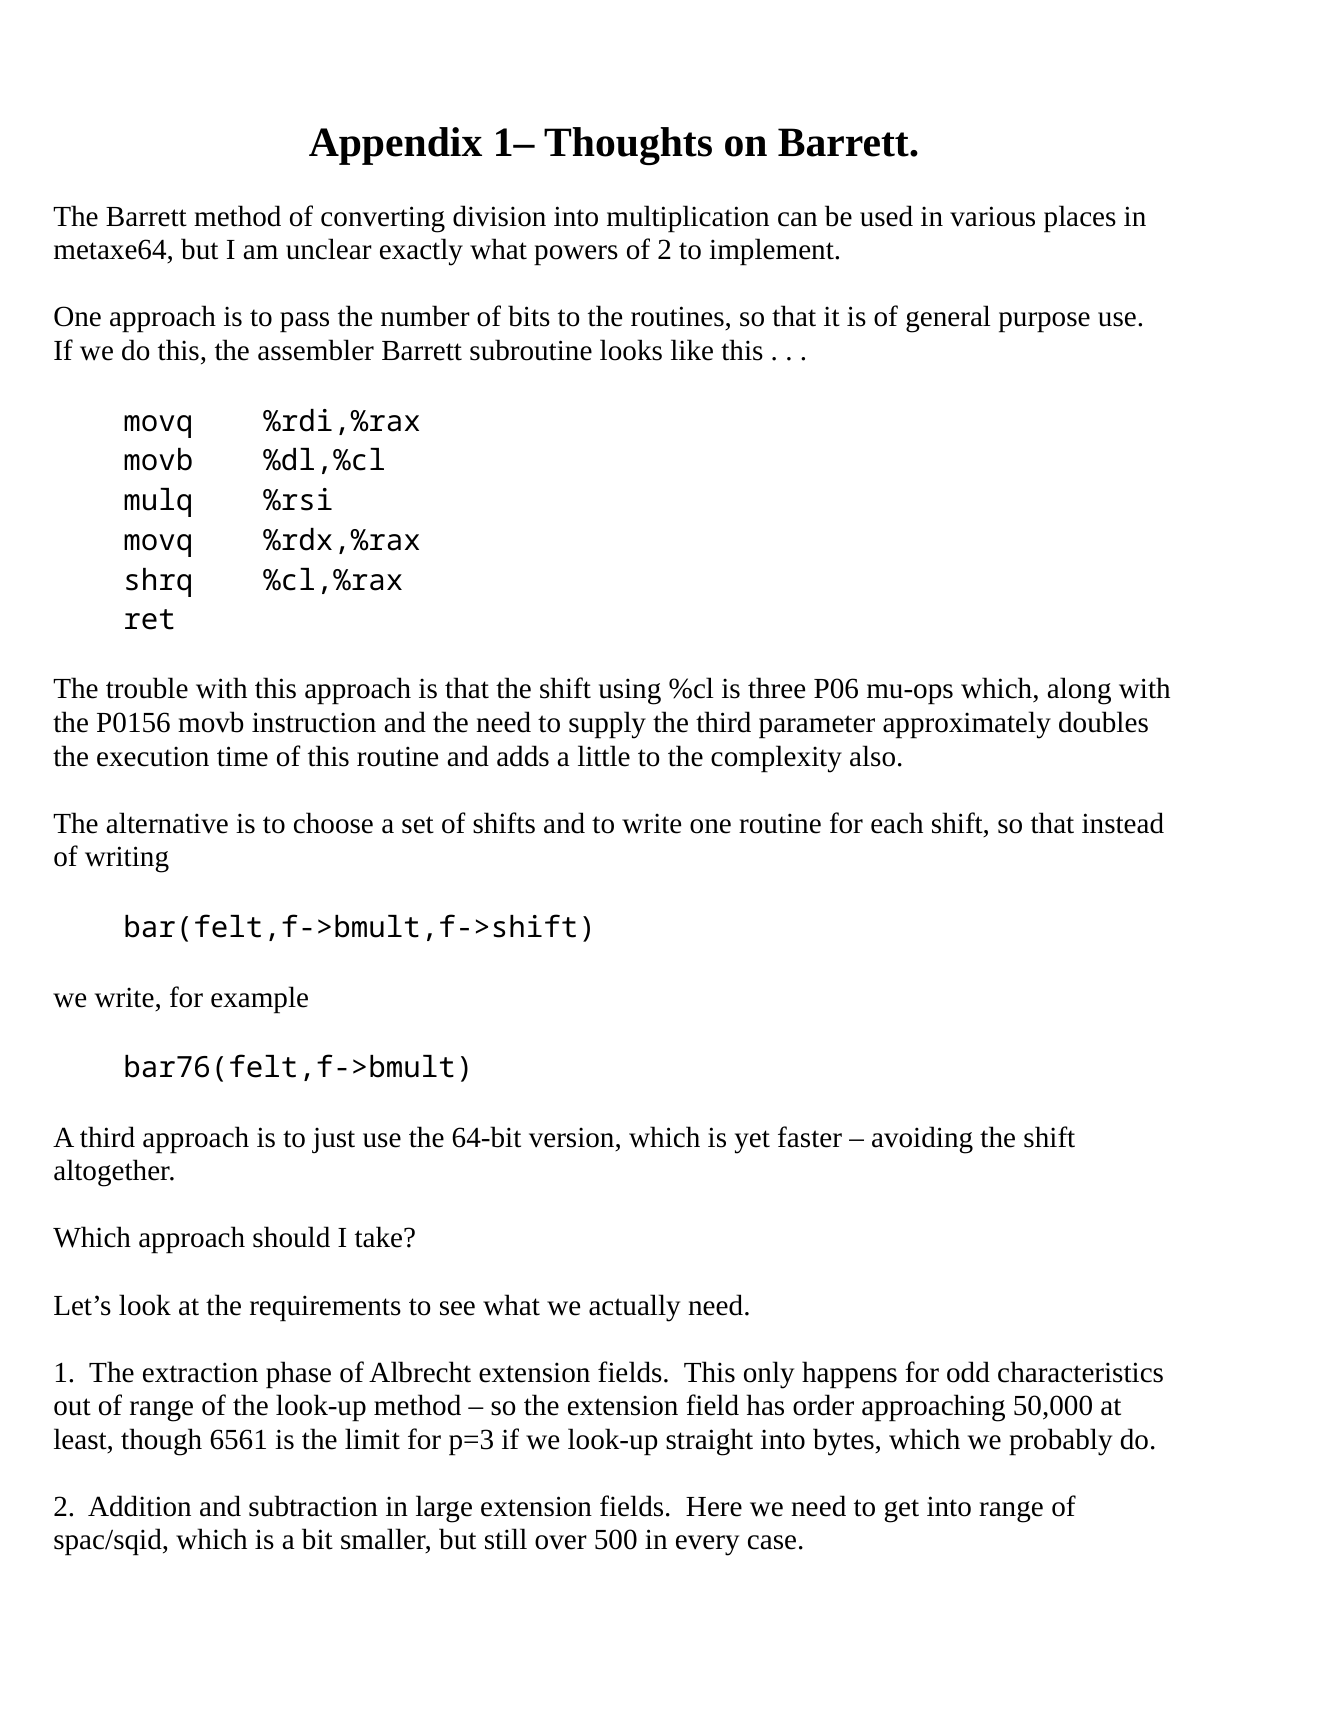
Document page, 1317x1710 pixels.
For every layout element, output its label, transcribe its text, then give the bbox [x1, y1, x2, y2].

text The trouble with this approach is that the shift using %cl is three P06 mu-ops which, along with the P0156 movb instruction and the need to supply the third parameter approximately doubles the execution time of this routine and adds a little to the complexity also. [53, 672, 1174, 772]
text bar(felt,f->bmult,f->shift) [53, 906, 1174, 946]
text movq %rdi,%rax [53, 400, 1174, 440]
text 2. Addition and subtraction in large extension fields. Here we need to get into range of spac/sqid, which is a bit smaller, but still over 500 in every case. [53, 1489, 1174, 1556]
text 1. The extraction phase of Albrecht extension fields. This only happens for odd characteristics out of range of the look-up method – so the extension field has order approaching 50,000 at least, though 6561 is the limit for p=3 if we look-up straight into bytes, which we probably do. [53, 1355, 1174, 1455]
text movq %rdx,%rax [53, 519, 1174, 559]
text Which approach should I take? [53, 1221, 1174, 1254]
text The alternative is to choose a set of shifts and to write one routine for each shift, so that instead of writing [53, 806, 1174, 873]
text bar76(felt,f->bmult) [53, 1047, 1174, 1086]
text One approach is to pass the number of bits to the routines, so that it is of general purpose use. If we do this, the assembler Barrett subroutine looks like this . . . [53, 299, 1174, 366]
text The Barrett method of converting division into multiplication can be used in various places in metaxe64, but I am unclear exactly what powers of 2 to implement. [53, 199, 1174, 266]
text mulq %rsi [53, 479, 1174, 519]
text ret [53, 598, 1174, 638]
text A third approach is to just use the 64-bit version, which is yet faster – avoiding the shift altogether. [53, 1120, 1174, 1187]
text Let’s look at the requirements to see what we actually need. [53, 1288, 1174, 1321]
text we write, for example [53, 980, 1174, 1013]
text shrq %cl,%rax [53, 559, 1174, 598]
text movb %dl,%cl [53, 440, 1174, 479]
text Appendix 1– Thoughts on Barrett. [53, 117, 1174, 165]
